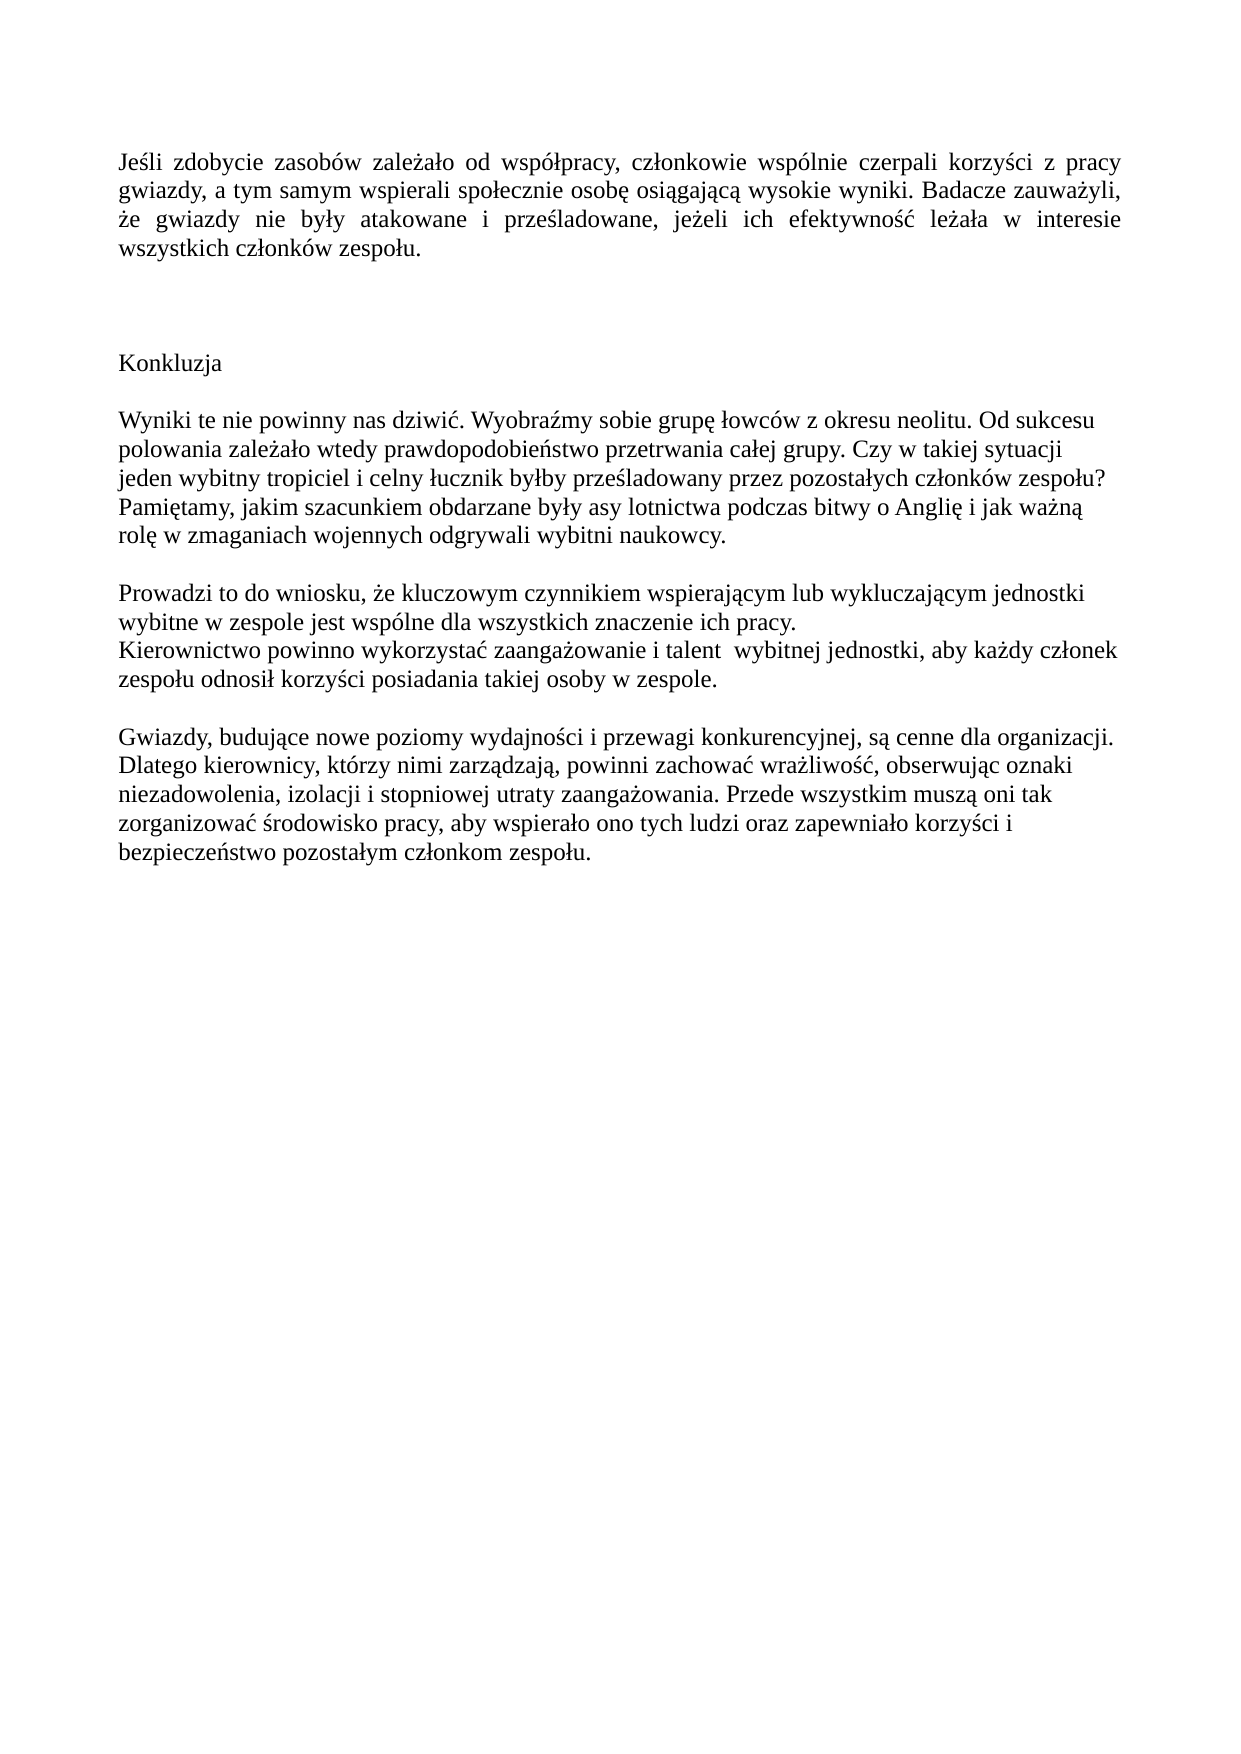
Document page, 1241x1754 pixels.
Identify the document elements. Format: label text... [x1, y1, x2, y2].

text Wyniki te nie powinny nas dziwić. Wyobraźmy sobie grupę łowców z okresu neolitu. Od sukcesu polowania zależało wtedy prawdopodobieństwo przetrwania całej grupy. Czy w takiej sytuacji jeden wybitny tropiciel i celny łucznik byłby prześladowany przez pozostałych członków zespołu? [118, 406, 1122, 492]
text Konkluzja [118, 348, 1122, 377]
text Prowadzi to do wniosku, że kluczowym czynnikiem wspierającym lub wykluczającym jednostki wybitne w zespole jest wspólne dla wszystkich znaczenie ich pracy. [118, 578, 1122, 636]
text Pamiętamy, jakim szacunkiem obdarzane były asy lotnictwa podczas bitwy o Anglię i jak ważną rolę w zmaganiach wojennych odgrywali wybitni naukowcy. [118, 492, 1122, 549]
text Kierownictwo powinno wykorzystać zaangażowanie i talent wybitnej jednostki, aby każdy członek zespołu odnosił korzyści posiadania takiej osoby w zespole. [118, 636, 1122, 693]
text Jeśli zdobycie zasobów zależało od współpracy, członkowie wspólnie czerpali korzyści z pracy gwiazdy, a tym samym wspierali społecznie osobę osiągającą wysokie wyniki. Badacze zauważyli, że gwiazdy nie były atakowane i prześladowane, jeżeli ich efektywność leżała w interesie wszystkich członków zespołu. [118, 147, 1122, 262]
text Gwiazdy, budujące nowe poziomy wydajności i przewagi konkurencyjnej, są cenne dla organizacji. Dlatego kierownicy, którzy nimi zarządzają, powinni zachować wrażliwość, obserwując oznaki niezadowolenia, izolacji i stopniowej utraty zaangażowania. Przede wszystkim muszą oni tak zorganizować środowisko pracy, aby wspierało ono tych ludzi oraz zapewniało korzyści i bezpieczeństwo pozostałym członkom zespołu. [118, 722, 1122, 866]
